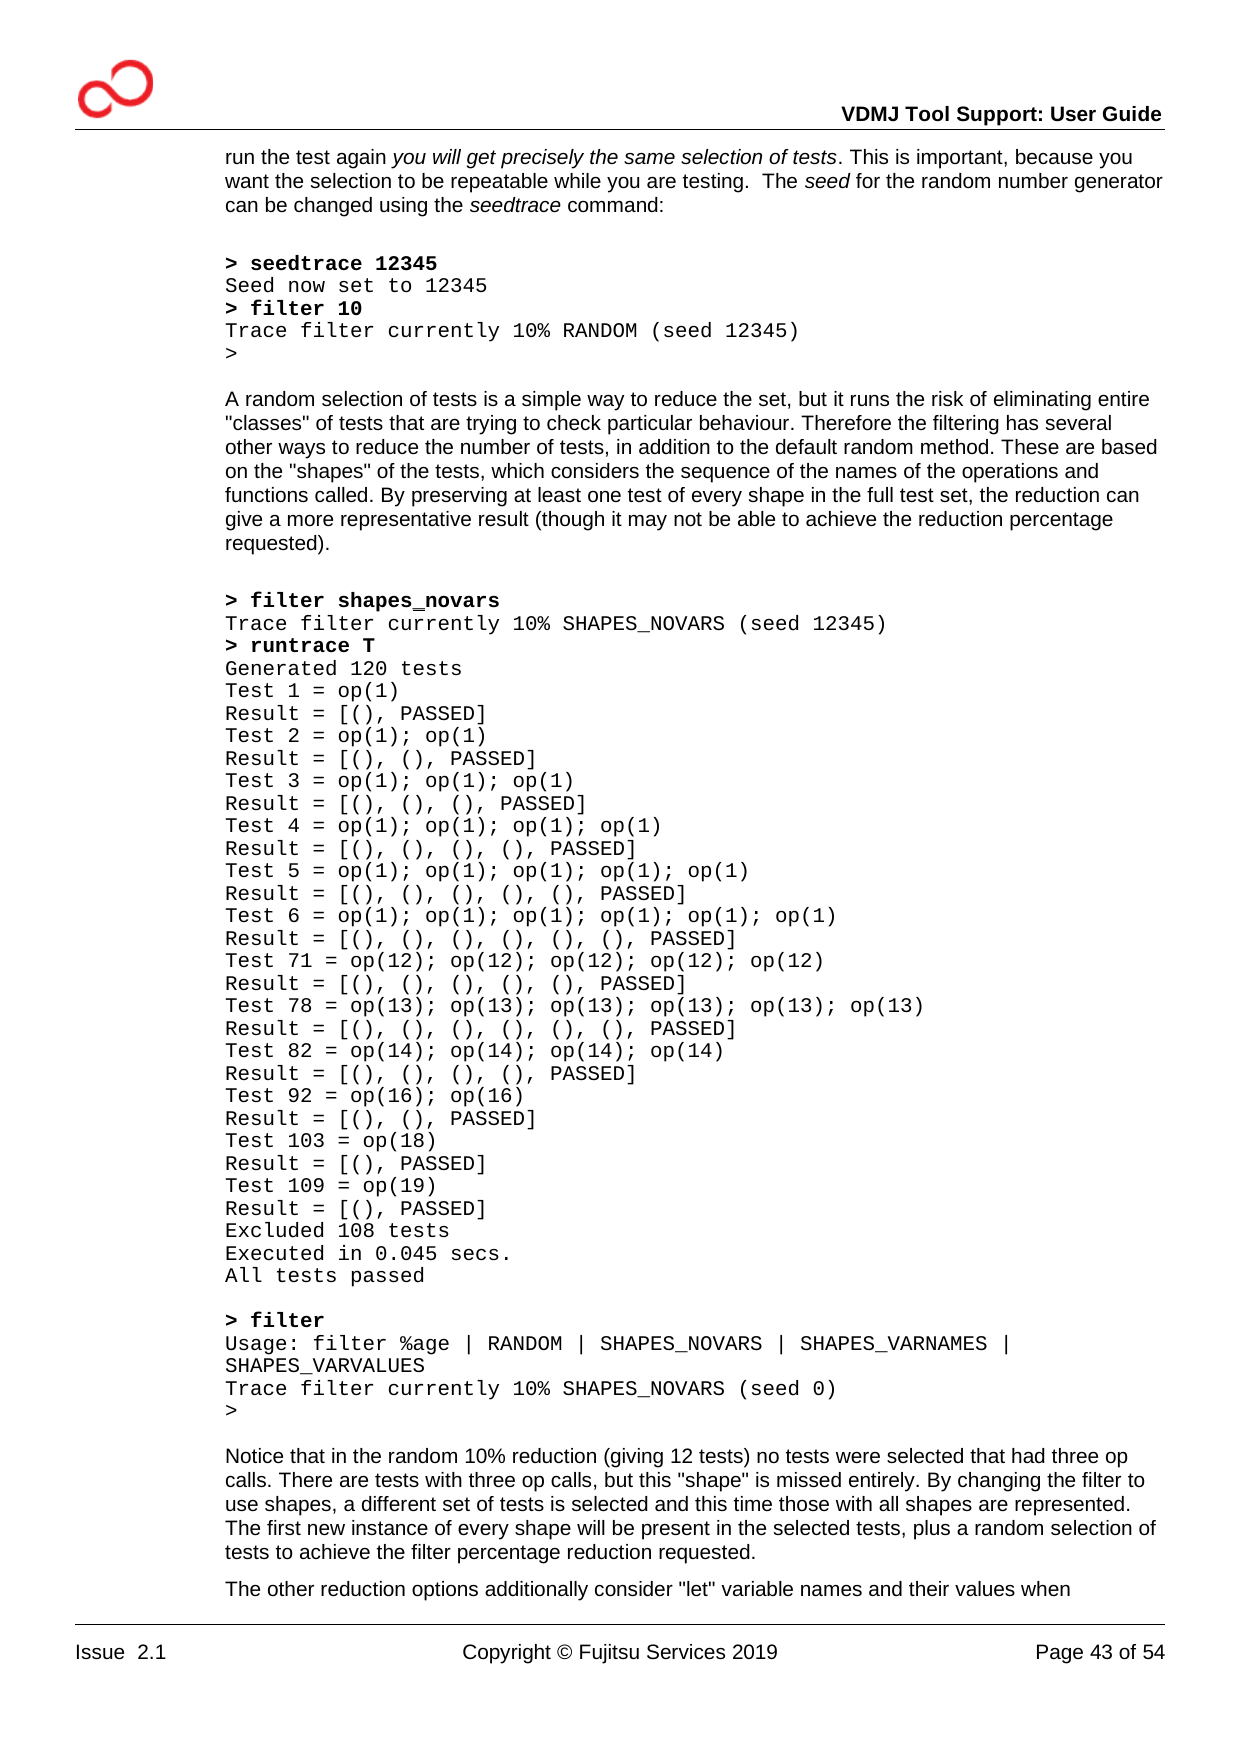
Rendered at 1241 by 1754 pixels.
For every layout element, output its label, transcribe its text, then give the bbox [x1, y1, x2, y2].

text Result = [(), (), (), (), PASSED] [225, 1062, 1165, 1085]
text Result = [(), (), (), (), (), (), PASSED] [225, 1017, 1165, 1040]
text Result = [(), (), (), (), (), PASSED] [225, 972, 1165, 995]
text > filter shapes_novars [225, 590, 1165, 612]
text Executed in 0.045 secs. [225, 1242, 1165, 1265]
text Test 82 = op(14); op(14); op(14); op(14) [225, 1040, 1165, 1062]
text Test 3 = op(1); op(1); op(1) [225, 770, 1165, 792]
text Test 1 = op(1) [225, 680, 1165, 702]
text Test 5 = op(1); op(1); op(1); op(1); op(1) [225, 860, 1165, 882]
text Result = [(), (), PASSED] [225, 1107, 1165, 1130]
text Result = [(), PASSED] [225, 702, 1165, 725]
text Excluded 108 tests [225, 1220, 1165, 1242]
text > [225, 1400, 1165, 1422]
text Test 92 = op(16); op(16) [225, 1085, 1165, 1107]
text Result = [(), PASSED] [225, 1152, 1165, 1175]
text Test 78 = op(13); op(13); op(13); op(13); op(13); op(13) [225, 995, 1165, 1017]
text Result = [(), (), (), (), (), PASSED] [225, 882, 1165, 905]
text Trace filter currently 10% SHAPES_NOVARS (seed 12345) [225, 612, 1165, 635]
text Result = [(), PASSED] [225, 1197, 1165, 1220]
text > seedtrace 12345 [225, 252, 1165, 274]
text Result = [(), (), (), (), (), (), PASSED] [225, 927, 1165, 950]
text Trace filter currently 10% SHAPES_NOVARS (seed 0) [225, 1377, 1165, 1400]
text Result = [(), (), PASSED] [225, 747, 1165, 770]
text Test 109 = op(19) [225, 1175, 1165, 1197]
text Trace filter currently 10% RANDOM (seed 12345) [225, 319, 1165, 342]
text Test 4 = op(1); op(1); op(1); op(1) [225, 815, 1165, 837]
text A random selection of tests is a simple way to reduce the set, but it runs the risk of eliminating entire "classes" of tests that are trying to check particular behaviour. Therefore the filtering has several other ways to reduce the number of tests, in addition to the default random method. These are based on the "shapes" of the tests, which considers the sequence of the names of the operations and functions called. By preserving at least one test of every shape in the full test set, the reduction can give a more representative result (though it may not be able to achieve the reduction percentage requested). [225, 387, 1165, 555]
text Test 6 = op(1); op(1); op(1); op(1); op(1); op(1) [225, 905, 1165, 927]
text Test 71 = op(12); op(12); op(12); op(12); op(12) [225, 950, 1165, 972]
text > filter [225, 1310, 1165, 1332]
text > runtrace T [225, 635, 1165, 657]
picture [78, 52, 153, 128]
text > [225, 342, 1165, 364]
text Generated 120 tests [225, 657, 1165, 680]
text Seed now set to 12345 [225, 274, 1165, 297]
text Notice that in the random 10% reduction (giving 12 tests) no tests were selected that had three op calls. There are tests with three op calls, but this "shape" is missed entirely. By changing the filter to use shapes, a different set of tests is selected and this time those with all shapes are represented. The first new instance of every shape will be present in the selected tests, plus a random selection of tests to achieve the filter percentage reduction requested. [225, 1445, 1165, 1564]
text Result = [(), (), (), PASSED] [225, 792, 1165, 815]
text Test 103 = op(18) [225, 1130, 1165, 1152]
text All tests passed [225, 1265, 1165, 1287]
text run the test again you will get precisely the same selection of tests. This is important, because you want the selection to be repeatable while you are testing. The seed for the random number generator can be changed using the seedtrace command: [225, 145, 1165, 217]
text Usage: filter %age | RANDOM | SHAPES_NOVARS | SHAPES_VARNAMES | SHAPES_VARVALUES [225, 1332, 1165, 1377]
text > filter 10 [225, 297, 1165, 319]
text Test 2 = op(1); op(1) [225, 725, 1165, 747]
text The other reduction options additionally consider "let" variable names and their values when [225, 1577, 1165, 1601]
text Result = [(), (), (), (), PASSED] [225, 837, 1165, 860]
